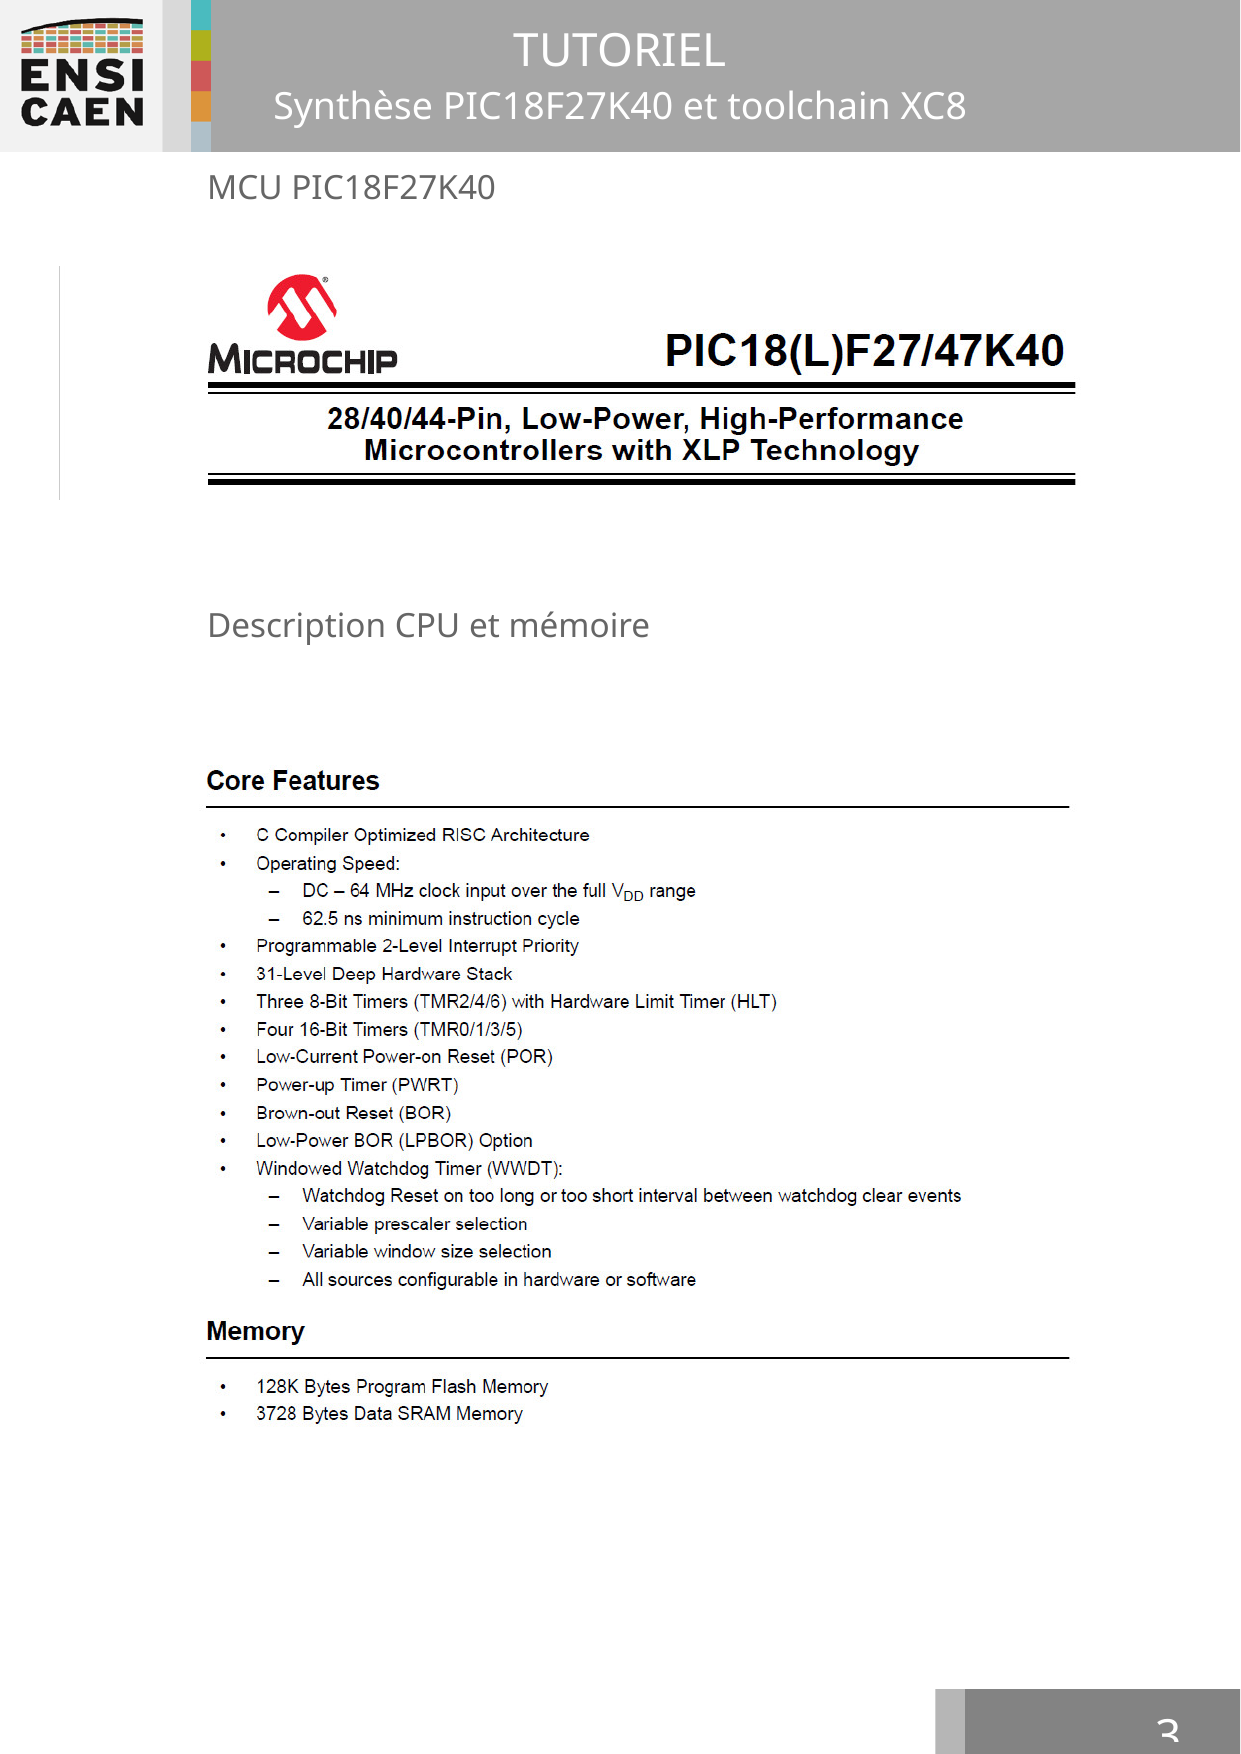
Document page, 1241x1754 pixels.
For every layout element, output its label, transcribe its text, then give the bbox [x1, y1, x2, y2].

picture [935, 1689, 1241, 1754]
picture [59, 266, 1195, 500]
picture [0, 0, 1241, 152]
text MCU PIC18F27K40 [59, 164, 1181, 209]
picture [59, 765, 1189, 1433]
text Description CPU et mémoire [59, 601, 1181, 647]
